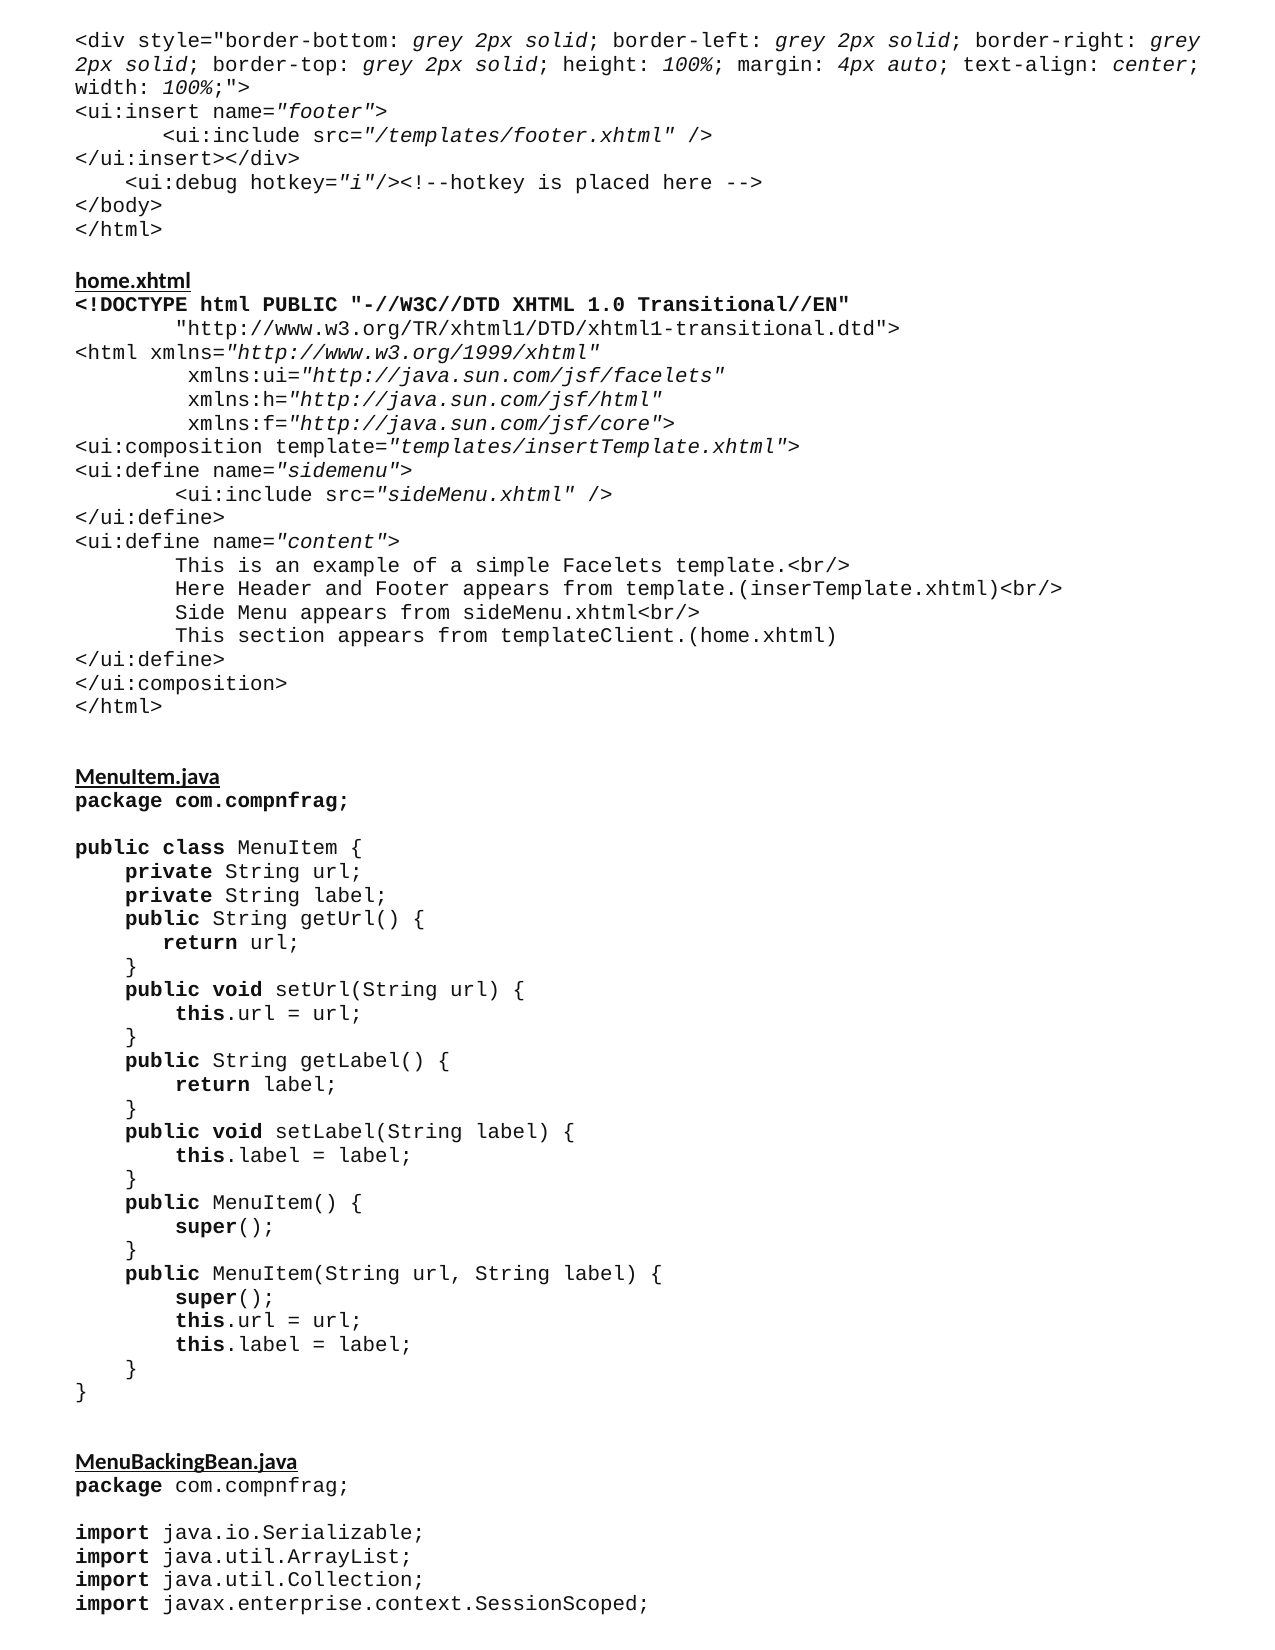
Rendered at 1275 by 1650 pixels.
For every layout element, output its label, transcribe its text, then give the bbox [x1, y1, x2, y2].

text </html> [75, 219, 1245, 243]
text <!DOCTYPE html PUBLIC "-//W3C//DTD XHTML 1.0 Transitional//EN" [75, 294, 1245, 318]
text return url; [75, 932, 1245, 956]
text public void setUrl(String url) { [75, 979, 1245, 1003]
text public MenuItem() { [75, 1192, 1245, 1216]
text super(); [75, 1216, 1245, 1239]
text This section appears from templateClient.(home.xhtml) [75, 626, 1245, 649]
text </ui:insert></div> [75, 148, 1245, 172]
text } [75, 956, 1245, 979]
text } [75, 1027, 1245, 1050]
text this.label = label; [75, 1334, 1245, 1358]
text } [75, 1381, 1245, 1405]
text import java.io.Serializable; [75, 1522, 1245, 1546]
text MenuItem.java [75, 762, 1245, 790]
text public MenuItem(String url, String label) { [75, 1263, 1245, 1287]
text } [75, 1358, 1245, 1381]
text <html xmlns="http://www.w3.org/1999/xhtml" [75, 342, 1245, 365]
text xmlns:f="http://java.sun.com/jsf/core"> [75, 413, 1245, 436]
text <div style="border-bottom: grey 2px solid; border-left: grey 2px solid; border-right: grey 2px solid; border-top: grey 2px solid; height: 100%; margin: 4px auto; text-align: center; width: 100%;"> [75, 30, 1245, 101]
text Here Header and Footer appears from template.(inserTemplate.xhtml)<br/> [75, 578, 1245, 602]
text </html> [75, 696, 1245, 720]
text <ui:include src="sideMenu.xhtml" /> [75, 484, 1245, 507]
text this.label = label; [75, 1145, 1245, 1168]
text public class MenuItem { [75, 837, 1245, 861]
text This is an example of a simple Facelets template.<br/> [75, 554, 1245, 578]
text private String url; [75, 861, 1245, 885]
text </ui:define> [75, 507, 1245, 531]
text MenuBackingBean.java [75, 1447, 1245, 1475]
text <ui:define name="content"> [75, 531, 1245, 554]
text } [75, 1097, 1245, 1121]
text Side Menu appears from sideMenu.xhtml<br/> [75, 602, 1245, 626]
text "http://www.w3.org/TR/xhtml1/DTD/xhtml1-transitional.dtd"> [75, 318, 1245, 342]
text return label; [75, 1074, 1245, 1097]
text import java.util.Collection; [75, 1569, 1245, 1593]
text package com.compnfrag; [75, 1475, 1245, 1498]
text public void setLabel(String label) { [75, 1121, 1245, 1145]
text <ui:insert name="footer"> [75, 101, 1245, 124]
text <ui:include src="/templates/footer.xhtml" /> [75, 124, 1245, 148]
text <ui:composition template="templates/insertTemplate.xhtml"> [75, 436, 1245, 460]
text import javax.enterprise.context.SessionScoped; [75, 1593, 1245, 1617]
text package com.compnfrag; [75, 790, 1245, 814]
text } [75, 1168, 1245, 1192]
text xmlns:h="http://java.sun.com/jsf/html" [75, 389, 1245, 413]
text private String label; [75, 885, 1245, 908]
text import java.util.ArrayList; [75, 1546, 1245, 1569]
text </ui:define> [75, 649, 1245, 673]
text xmlns:ui="http://java.sun.com/jsf/facelets" [75, 365, 1245, 389]
text </ui:composition> [75, 673, 1245, 696]
text public String getLabel() { [75, 1050, 1245, 1074]
text this.url = url; [75, 1003, 1245, 1027]
text </body> [75, 196, 1245, 219]
text super(); [75, 1287, 1245, 1310]
text home.xhtml [75, 266, 1245, 294]
text this.url = url; [75, 1310, 1245, 1334]
text <ui:debug hotkey="i"/><!--hotkey is placed here --> [75, 172, 1245, 196]
text <ui:define name="sidemenu"> [75, 460, 1245, 484]
text } [75, 1239, 1245, 1263]
text public String getUrl() { [75, 908, 1245, 932]
